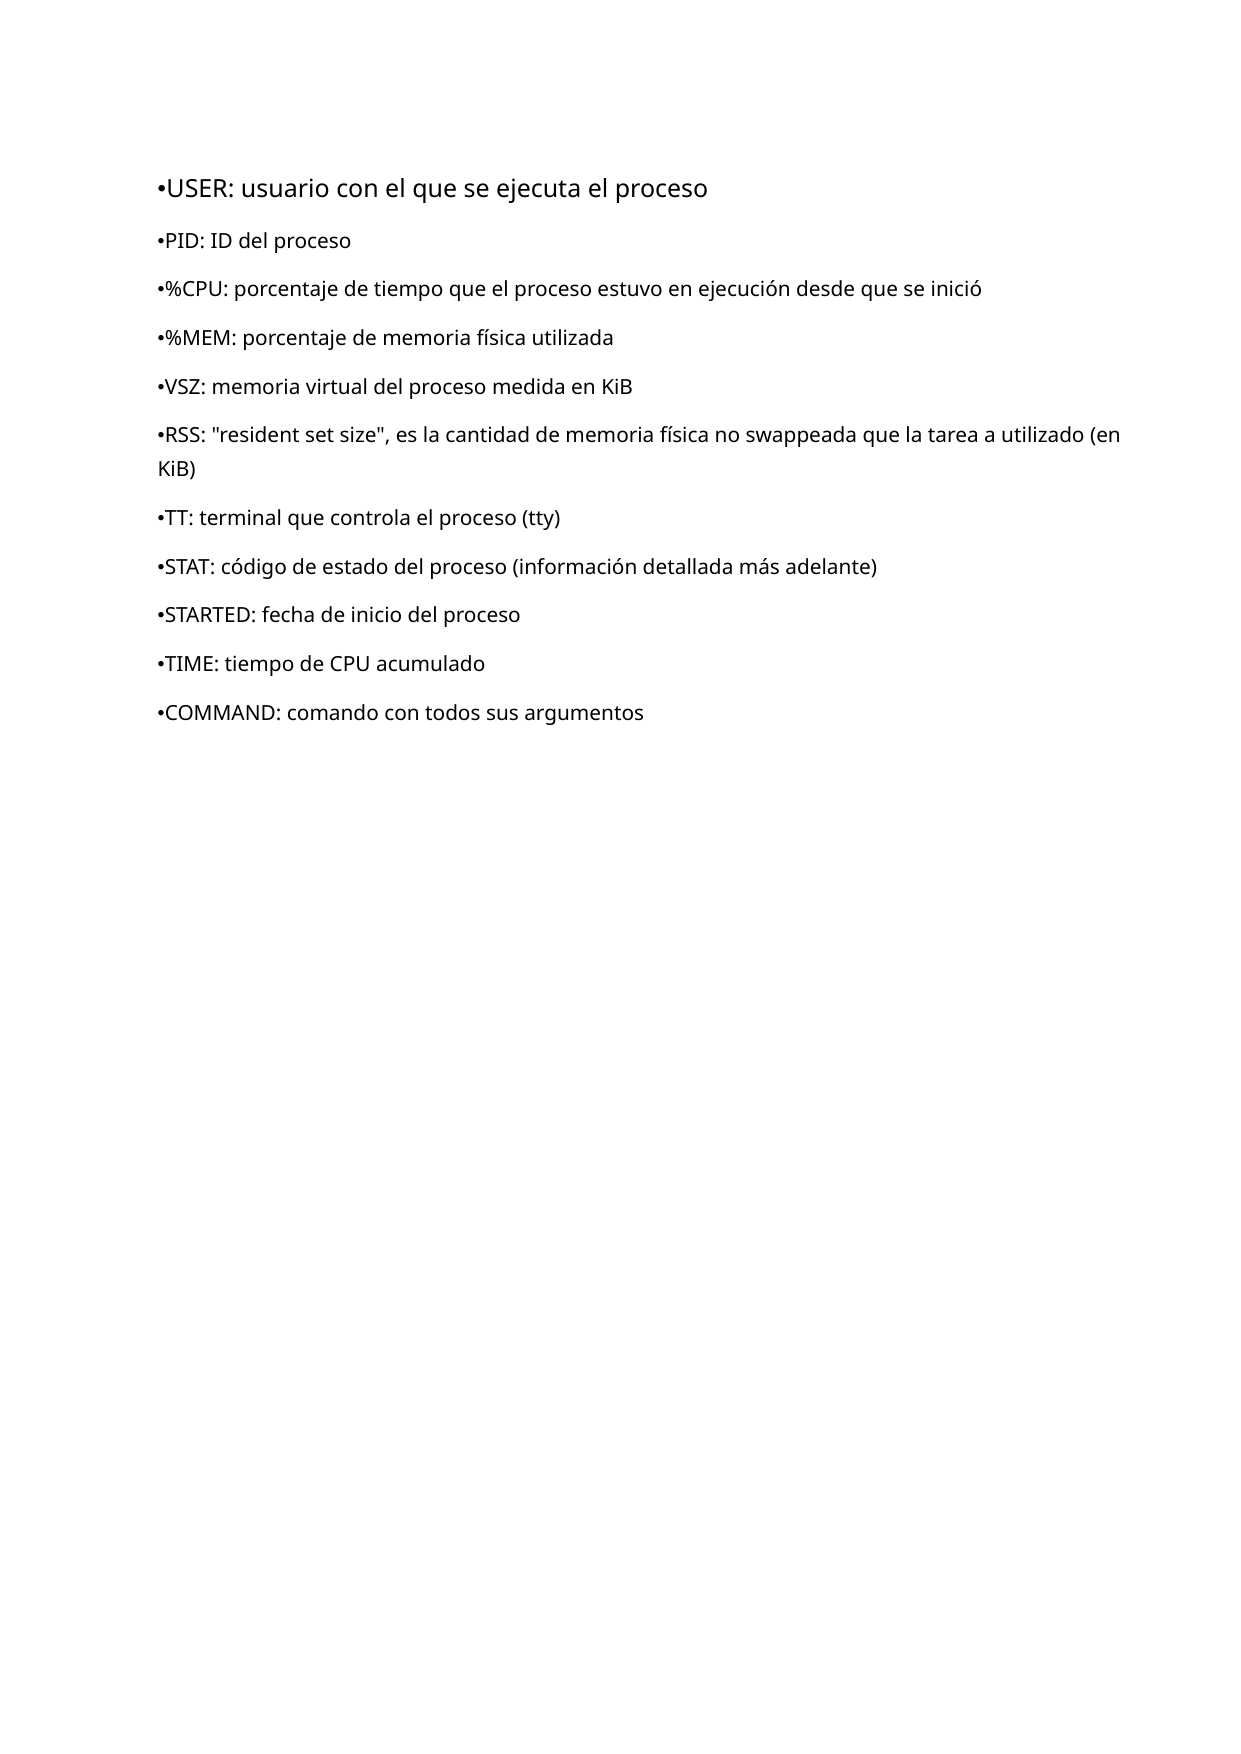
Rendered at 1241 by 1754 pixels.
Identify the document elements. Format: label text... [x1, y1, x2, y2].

list STAT: código de estado del proceso (información detallada más adelante) [118, 552, 1122, 580]
list TT: terminal que controla el proceso (tty) [118, 503, 1122, 532]
list PID: ID del proceso [118, 226, 1122, 254]
list VSZ: memoria virtual del proceso medida en KiB [118, 372, 1122, 400]
list USER: usuario con el que se ejecuta el proceso [118, 171, 1122, 204]
list TIME: tiempo de CPU acumulado [118, 649, 1122, 678]
list %CPU: porcentaje de tiempo que el proceso estuvo en ejecución desde que se inició [118, 274, 1122, 303]
list STARTED: fecha de inicio del proceso [118, 601, 1122, 629]
list %MEM: porcentaje de memoria física utilizada [118, 323, 1122, 352]
list COMMAND: comando con todos sus argumentos [118, 698, 1122, 726]
list RSS: "resident set size", es la cantidad de memoria física no swappeada que la tarea a utilizado (en KiB) [118, 421, 1122, 483]
